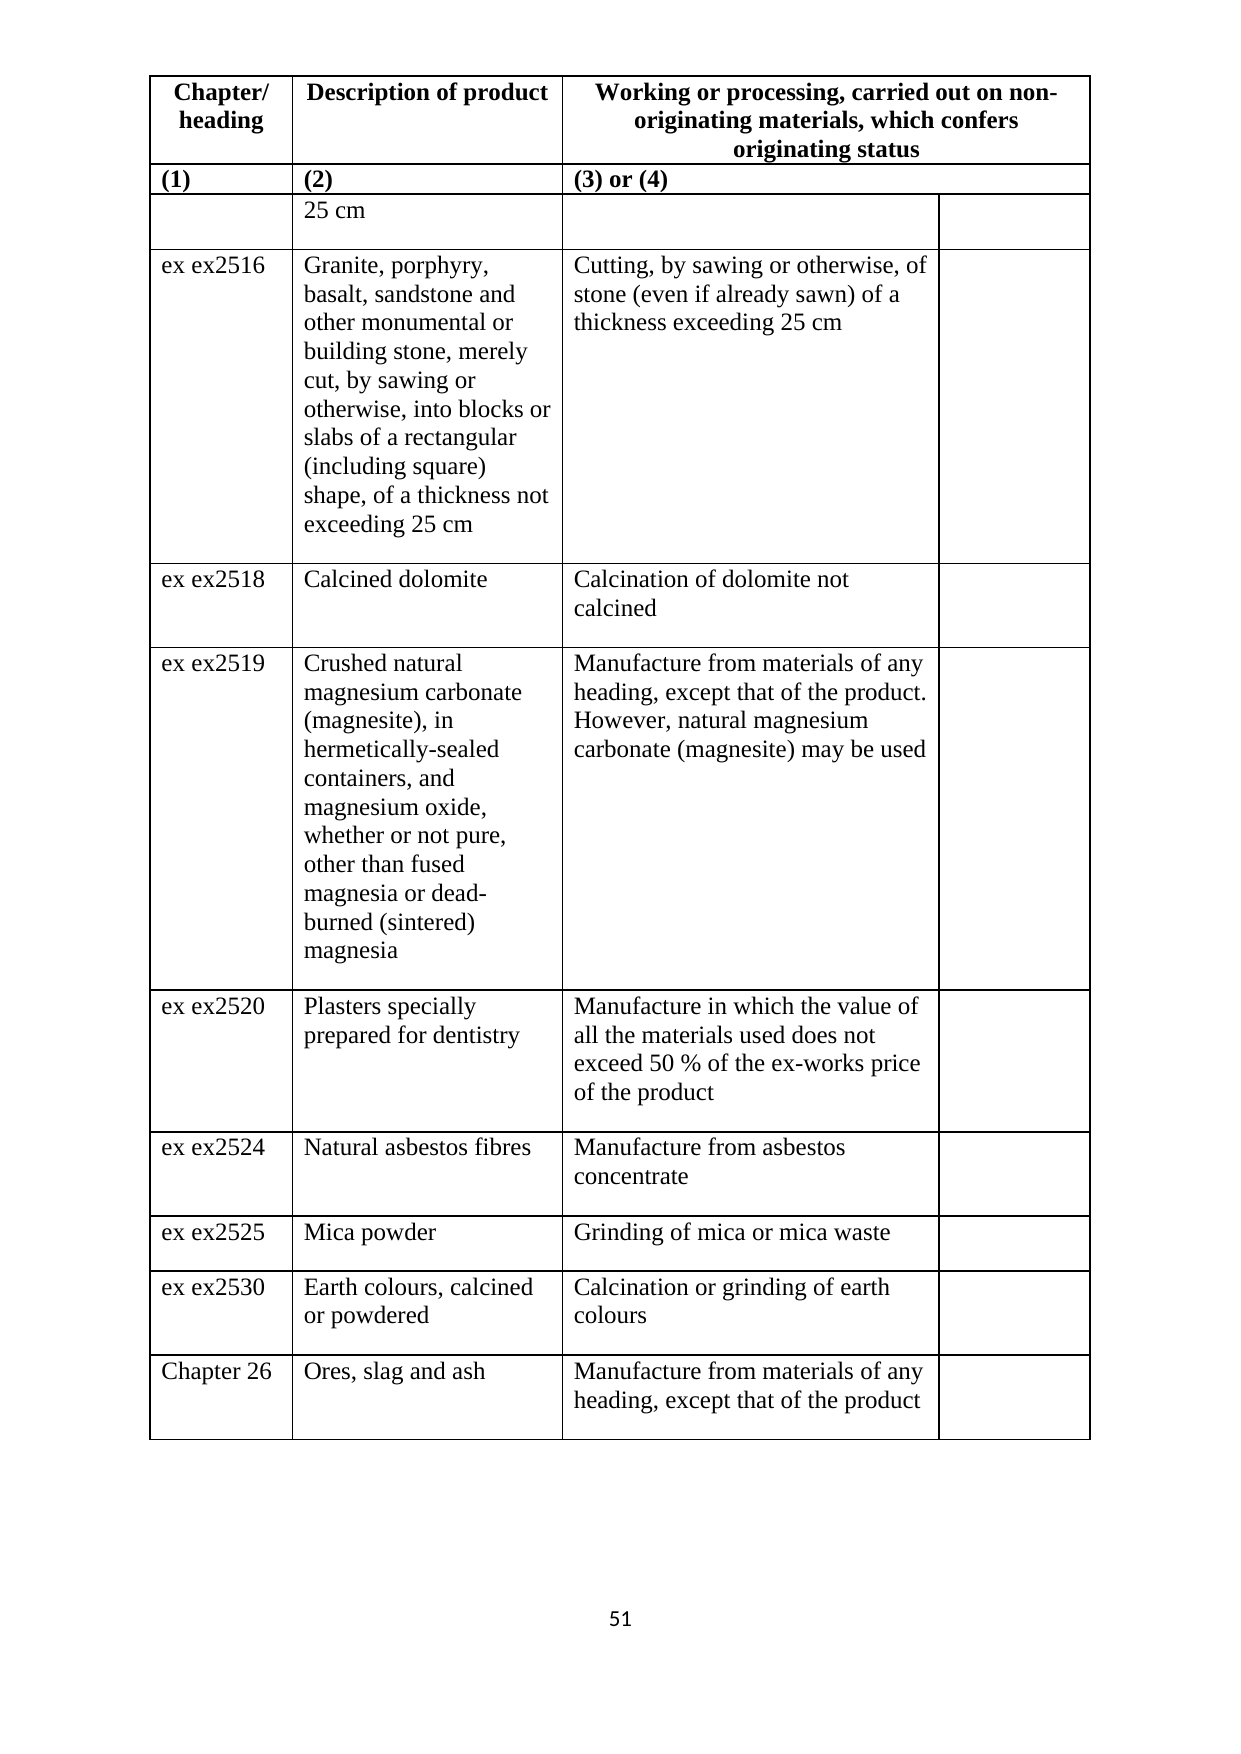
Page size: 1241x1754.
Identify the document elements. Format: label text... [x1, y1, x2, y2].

table_cell ex ex2524 [151, 1133, 292, 1215]
table_cell Ores, slag and ash [293, 1356, 562, 1438]
table_cell Granite, porphyry, basalt, sandstone and other monumental or building stone, merely cut, by sawing or otherwise, into blocks or slabs of a rectangular (including square) shape, of a thickness not exceeding 25 cm [293, 250, 562, 562]
table_cell [940, 1272, 1089, 1354]
table_cell ex ex2520 [151, 991, 292, 1131]
table_cell [940, 564, 1089, 647]
table_cell [940, 195, 1089, 248]
table_cell [940, 648, 1089, 989]
table_cell [940, 1133, 1089, 1215]
table_cell ex ex2516 [151, 250, 292, 562]
table_cell Manufacture from materials of any heading, except that of the product. However, natural magnesium carbonate (magnesite) may be used [563, 648, 938, 989]
table_cell ex ex2519 [151, 648, 292, 989]
table_cell [563, 195, 938, 248]
table_cell ex ex2525 [151, 1217, 292, 1270]
table_cell Calcination of dolomite not calcined [563, 564, 938, 647]
table_cell Calcined dolomite [293, 564, 562, 647]
table_header Description of product [293, 77, 562, 163]
table_cell (3) or (4) [563, 165, 1089, 193]
table_cell Cutting, by sawing or otherwise, of stone (even if already sawn) of a thickness exceeding 25 cm [563, 250, 938, 562]
table_header Working or processing, carried out on non-originating materials, which confers originating status [563, 77, 1089, 163]
table_cell (2) [293, 165, 562, 193]
table_cell Plasters specially prepared for dentistry [293, 991, 562, 1131]
table_cell Earth colours, calcined or powdered [293, 1272, 562, 1354]
table_cell Grinding of mica or mica waste [563, 1217, 938, 1270]
table_cell Natural asbestos fibres [293, 1133, 562, 1215]
table_cell (1) [151, 165, 292, 193]
table_cell Mica powder [293, 1217, 562, 1270]
table_cell [151, 195, 292, 248]
table_cell [940, 1356, 1089, 1438]
table_cell [940, 991, 1089, 1131]
table_cell Calcination or grinding of earth colours [563, 1272, 938, 1354]
table_cell ex ex2530 [151, 1272, 292, 1354]
table_header Chapter/ heading [151, 77, 292, 163]
table_cell Chapter 26 [151, 1356, 292, 1438]
table_cell Crushed natural magnesium carbonate (magnesite), in hermetically-sealed containers, and magnesium oxide, whether or not pure, other than fused magnesia or dead-burned (sintered) magnesia [293, 648, 562, 989]
table_cell Manufacture from asbestos concentrate [563, 1133, 938, 1215]
table_cell ex ex2518 [151, 564, 292, 647]
table_cell [940, 1217, 1089, 1270]
table_cell Manufacture in which the value of all the materials used does not exceed 50 % of the ex-works price of the product [563, 991, 938, 1131]
table_cell Manufacture from materials of any heading, except that of the product [563, 1356, 938, 1438]
table_cell [940, 250, 1089, 562]
table_cell 25 cm [293, 195, 562, 248]
